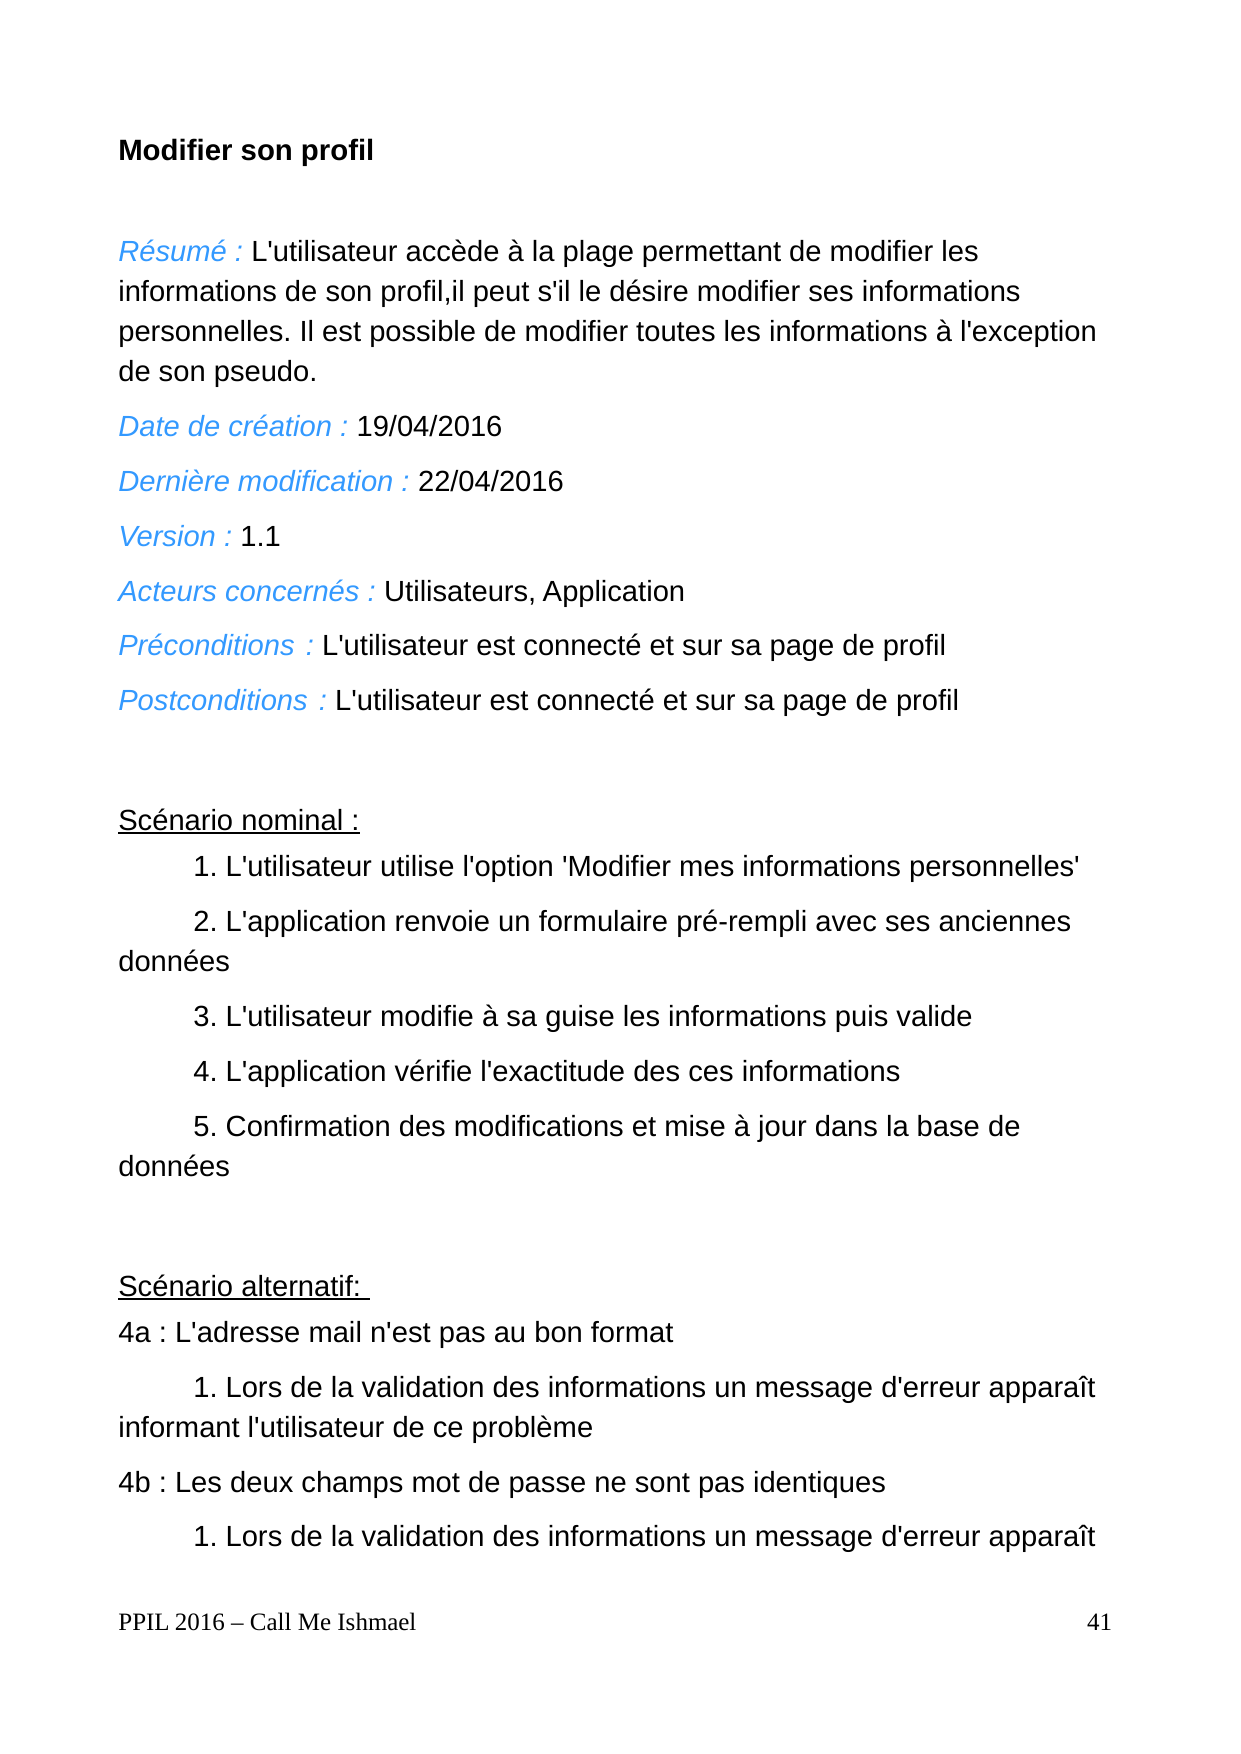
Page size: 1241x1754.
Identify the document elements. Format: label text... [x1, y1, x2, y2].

text 1. L'utilisateur utilise l'option 'Modifier mes informations personnelles' [118, 849, 1122, 883]
text Postconditions : L'utilisateur est connecté et sur sa page de profil [118, 683, 1122, 717]
text Préconditions : L'utilisateur est connecté et sur sa page de profil [118, 628, 1122, 662]
subtitle Scénario nominal : [118, 803, 1122, 837]
text 4a : L'adresse mail n'est pas au bon format [118, 1315, 1122, 1348]
text Version : 1.1 [118, 519, 1122, 552]
text 3. L'utilisateur modifie à sa guise les informations puis valide [118, 999, 1122, 1032]
text 2. L'application renvoie un formulaire pré-rempli avec ses anciennes données [118, 904, 1122, 978]
subtitle Modifier son profil [118, 133, 1122, 166]
text 1. Lors de la validation des informations un message d'erreur apparaît [118, 1519, 1122, 1553]
text 4b : Les deux champs mot de passe ne sont pas identiques [118, 1464, 1122, 1498]
text Dernière modification : 22/04/2016 [118, 464, 1122, 497]
text Acteurs concernés : Utilisateurs, Application [118, 573, 1122, 607]
text 1. Lors de la validation des informations un message d'erreur apparaît informant l'utilisateur de ce problème [118, 1369, 1122, 1443]
text Date de création : 19/04/2016 [118, 409, 1122, 443]
text 5. Confirmation des modifications et mise à jour dans la base de données [118, 1108, 1122, 1182]
text Résumé : L'utilisateur accède à la plage permettant de modifier les informations de son profil,il peut s'il le désire modifier ses informations personnelles. Il est possible de modifier toutes les informations à l'exception de son pseudo. [118, 234, 1122, 388]
subtitle Scénario alternatif: [118, 1269, 1122, 1302]
text 4. L'application vérifie l'exactitude des ces informations [118, 1054, 1122, 1087]
